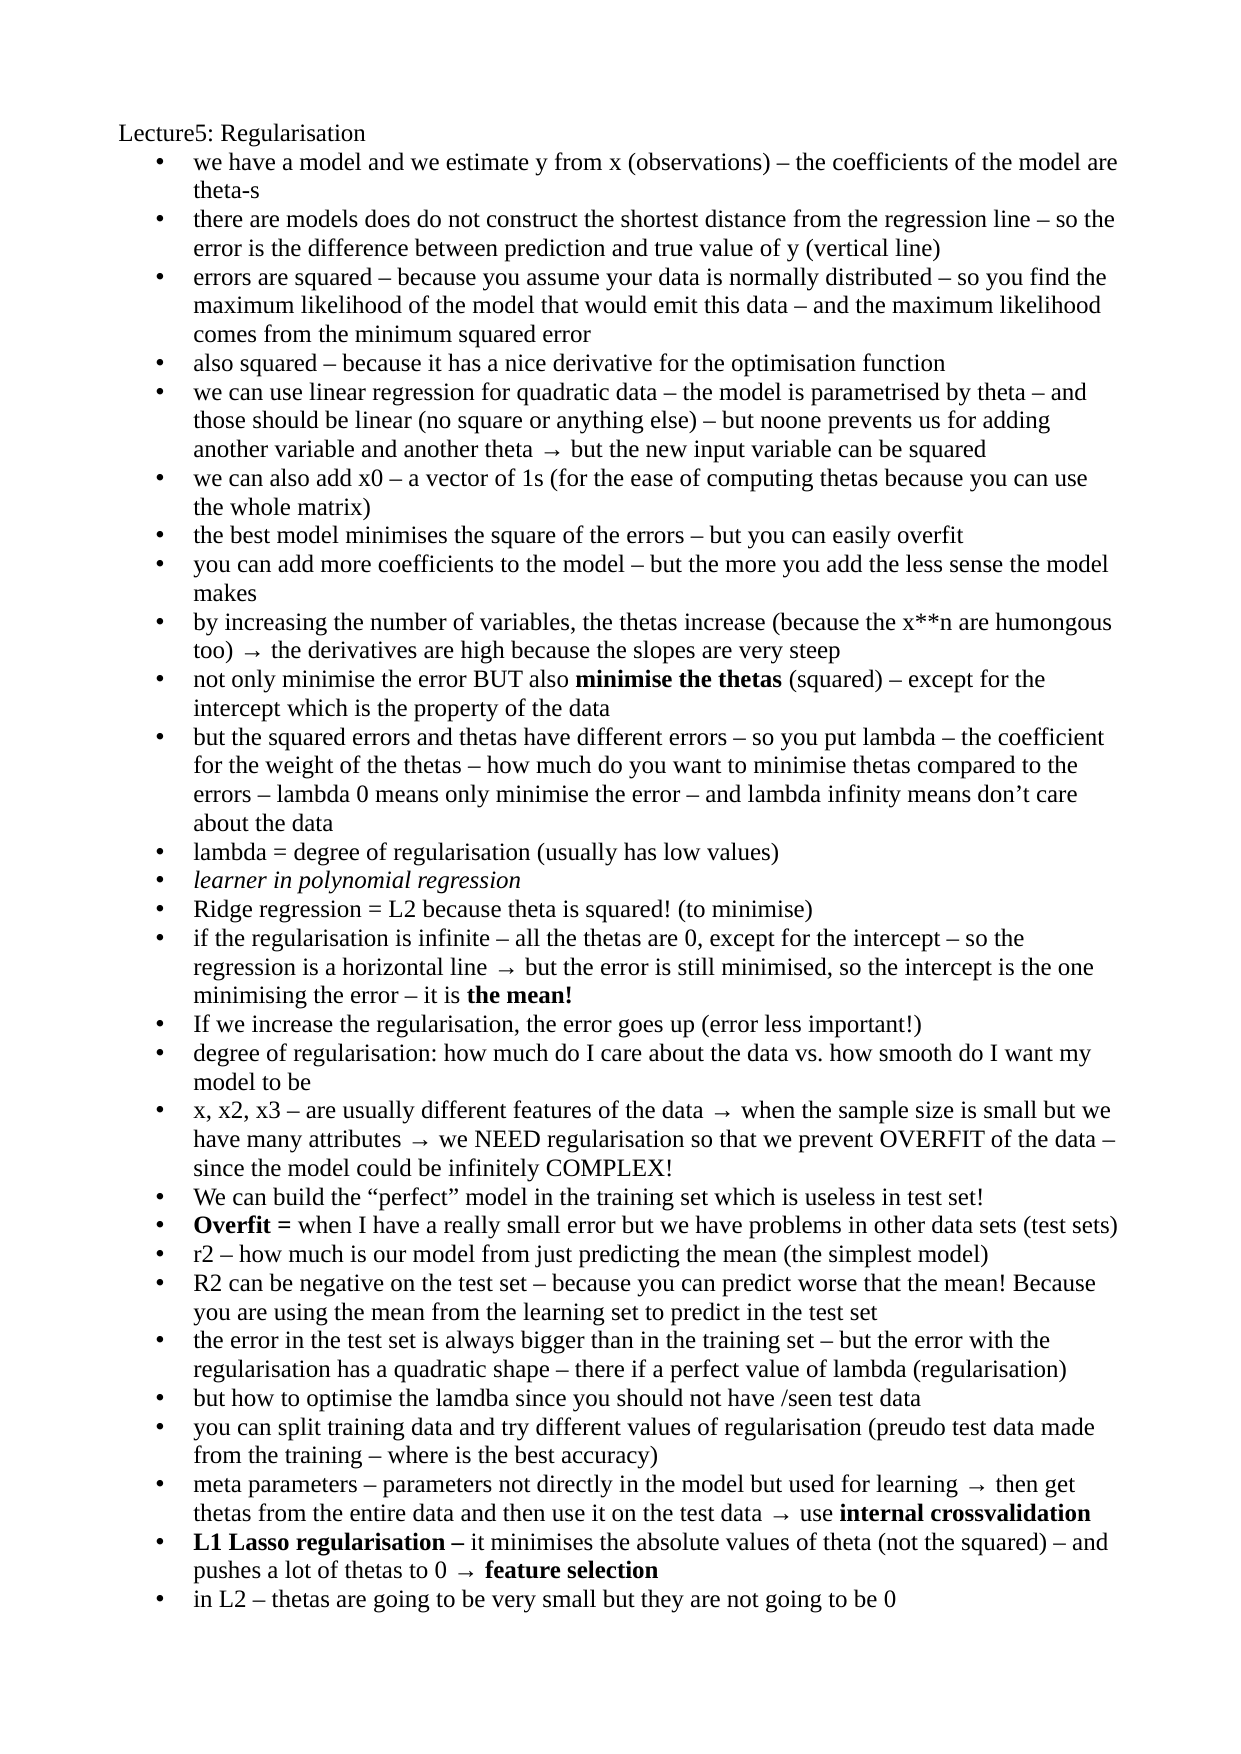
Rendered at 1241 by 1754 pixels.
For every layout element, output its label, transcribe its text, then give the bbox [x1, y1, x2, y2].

list errors are squared – because you assume your data is normally distributed – so you find the maximum likelihood of the model that would emit this data – and the maximum likelihood comes from the minimum squared error [156, 262, 1122, 348]
list but how to optimise the lamdba since you should not have /seen test data [156, 1383, 1122, 1412]
list Ridge regression = L2 because theta is squared! (to minimise) [156, 894, 1122, 923]
list you can add more coefficients to the model – but the more you add the less sense the model makes [156, 549, 1122, 607]
list Overfit = when I have a really small error but we have problems in other data sets (test sets) [156, 1211, 1122, 1239]
list by increasing the number of variables, the thetas increase (because the x**n are humongous too) → the derivatives are high because the slopes are very steep [156, 607, 1122, 664]
list if the regularisation is infinite – all the thetas are 0, except for the intercept – so the regression is a horizontal line → but the error is still minimised, so the intercept is the one minimising the error – it is the mean! [156, 923, 1122, 1009]
list we can also add x0 – a vector of 1s (for the ease of computing thetas because you can use the whole matrix) [156, 463, 1122, 521]
list the error in the test set is always bigger than in the training set – but the error with the regularisation has a quadratic shape – there if a perfect value of lambda (regularisation) [156, 1326, 1122, 1383]
list R2 can be negative on the test set – because you can predict worse that the mean! Because you are using the mean from the learning set to predict in the test set [156, 1268, 1122, 1326]
list learner in polynomial regression [156, 866, 1122, 894]
list you can split training data and try different values of regularisation (preudo test data made from the training – where is the best accuracy) [156, 1412, 1122, 1469]
list but the squared errors and thetas have different errors – so you put lambda – the coefficient for the weight of the thetas – how much do you want to minimise thetas compared to the errors – lambda 0 means only minimise the error – and lambda infinity means don’t care about the data [156, 722, 1122, 837]
list L1 Lasso regularisation – it minimises the absolute values of theta (not the squared) – and pushes a lot of thetas to 0 → feature selection [156, 1527, 1122, 1584]
list x, x2, x3 – are usually different features of the data → when the sample size is small but we have many attributes → we NEED regularisation so that we prevent OVERFIT of the data – since the model could be infinitely COMPLEX! [156, 1096, 1122, 1182]
list we have a model and we estimate y from x (observations) – the coefficients of the model are theta-s [156, 147, 1122, 204]
list also squared – because it has a nice derivative for the optimisation function [156, 348, 1122, 377]
list degree of regularisation: how much do I care about the data vs. how smooth do I want my model to be [156, 1038, 1122, 1096]
text Lecture5: Regularisation [118, 118, 1122, 147]
list We can build the “perfect” model in the training set which is useless in test set! [156, 1182, 1122, 1211]
list not only minimise the error BUT also minimise the thetas (squared) – except for the intercept which is the property of the data [156, 664, 1122, 722]
list meta parameters – parameters not directly in the model but used for learning → then get thetas from the entire data and then use it on the test data → use internal crossvalidation [156, 1469, 1122, 1527]
list the best model minimises the square of the errors – but you can easily overfit [156, 521, 1122, 549]
list in L2 – thetas are going to be very small but they are not going to be 0 [156, 1584, 1122, 1613]
list there are models does do not construct the shortest distance from the regression line – so the error is the difference between prediction and true value of y (vertical line) [156, 204, 1122, 262]
list lambda = degree of regularisation (usually has low values) [156, 837, 1122, 866]
list r2 – how much is our model from just predicting the mean (the simplest model) [156, 1239, 1122, 1268]
list If we increase the regularisation, the error goes up (error less important!) [156, 1009, 1122, 1038]
list we can use linear regression for quadratic data – the model is parametrised by theta – and those should be linear (no square or anything else) – but noone prevents us for adding another variable and another theta → but the new input variable can be squared [156, 377, 1122, 463]
